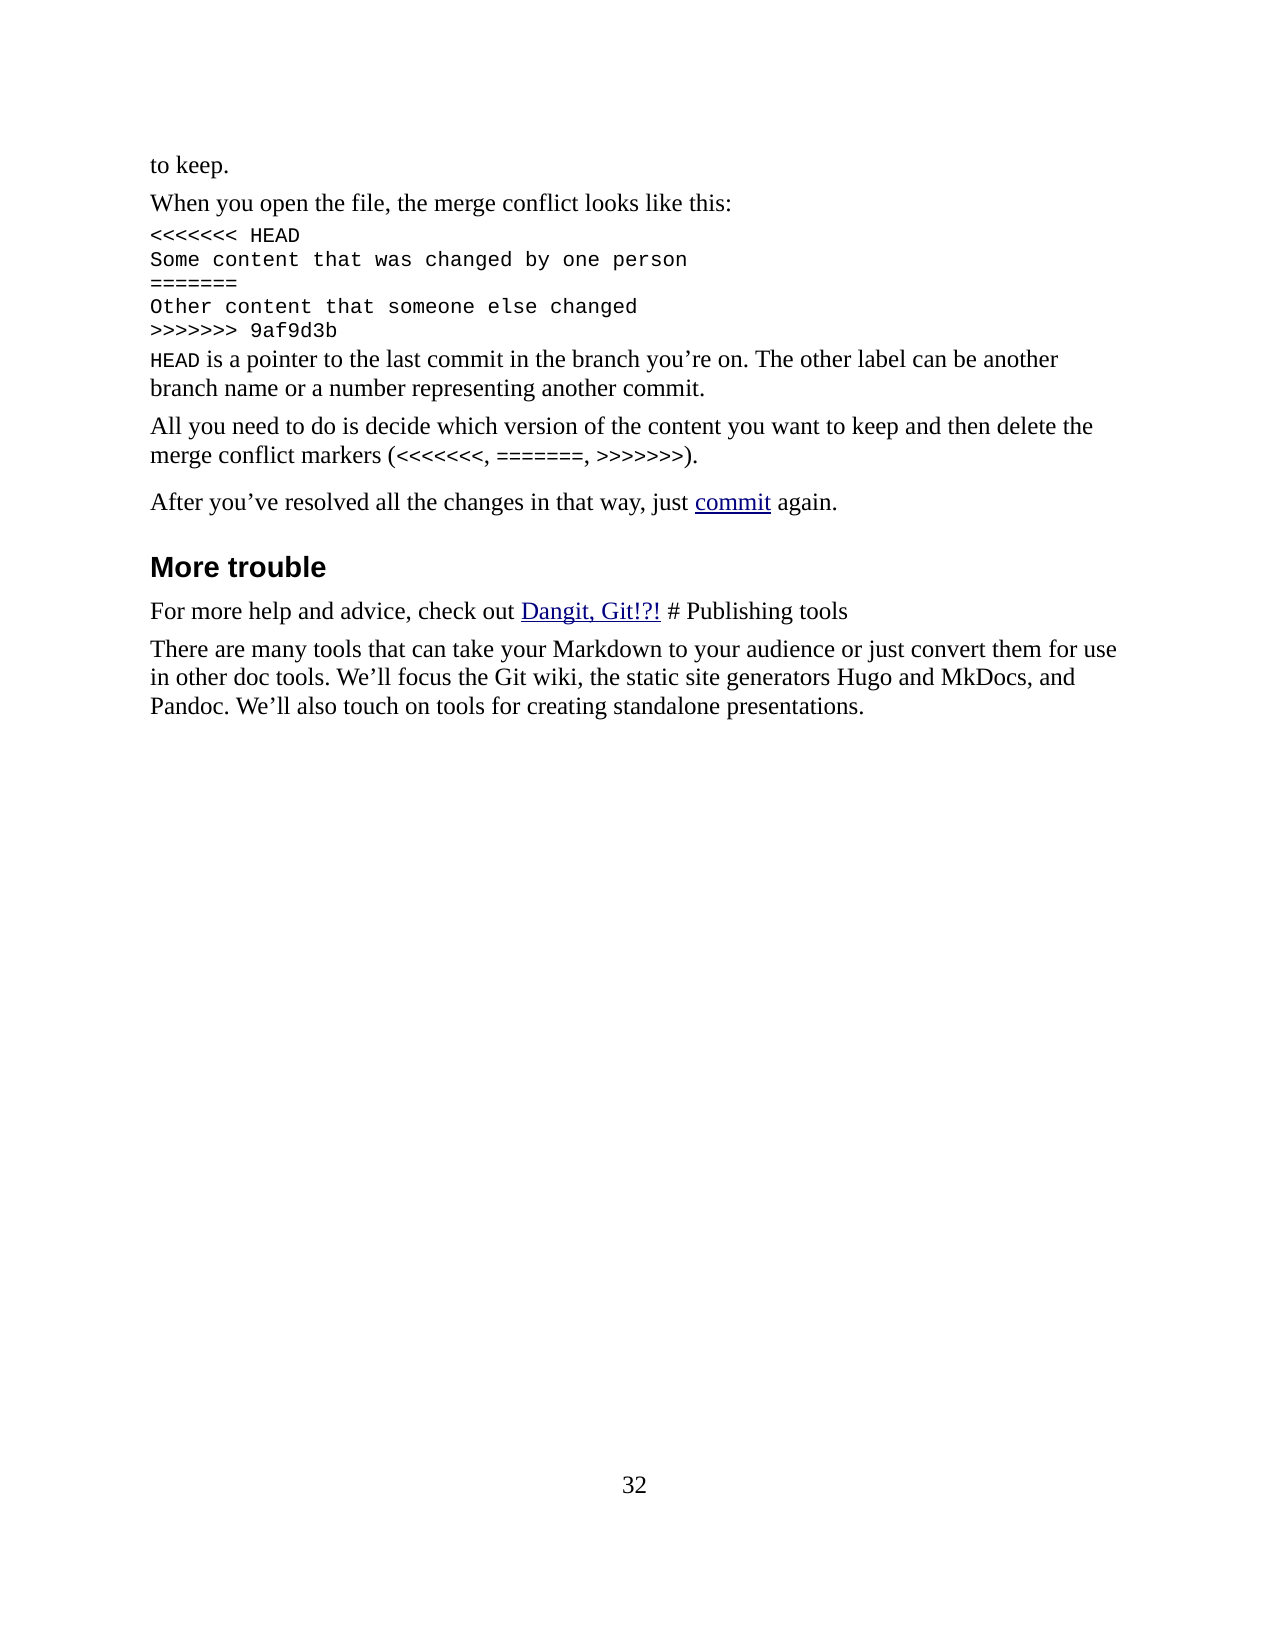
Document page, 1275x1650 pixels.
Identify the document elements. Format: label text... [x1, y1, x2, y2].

text For more help and advice, check out Dangit, Git!?! # Publishing tools [150, 596, 1125, 625]
text ======= [150, 273, 1125, 296]
text >>>>>>> 9af9d3b [150, 320, 1125, 344]
text All you need to do is decide which version of the content you want to keep and then delete the merge conflict markers (<<<<<<<, =======, >>>>>>>). [150, 411, 1125, 469]
text After you’ve resolved all the changes in that way, just commit again. [150, 487, 1125, 516]
text <<<<<<< HEAD [150, 225, 1125, 249]
text Some content that was changed by one person [150, 249, 1125, 273]
subtitle More trouble [150, 550, 1125, 583]
text HEAD is a pointer to the last commit in the branch you’re on. The other label can be another branch name or a number representing another commit. [150, 344, 1125, 402]
text When you open the file, the merge conflict looks like this: [150, 188, 1125, 216]
text There are many tools that can take your Markdown to your audience or just convert them for use in other doc tools. We’ll focus the Git wiki, the static site generators Hugo and MkDocs, and Pandoc. We’ll also touch on tools for creating standalone presentations. [150, 634, 1125, 720]
text to keep. [150, 150, 1125, 179]
text Other content that someone else changed [150, 296, 1125, 320]
